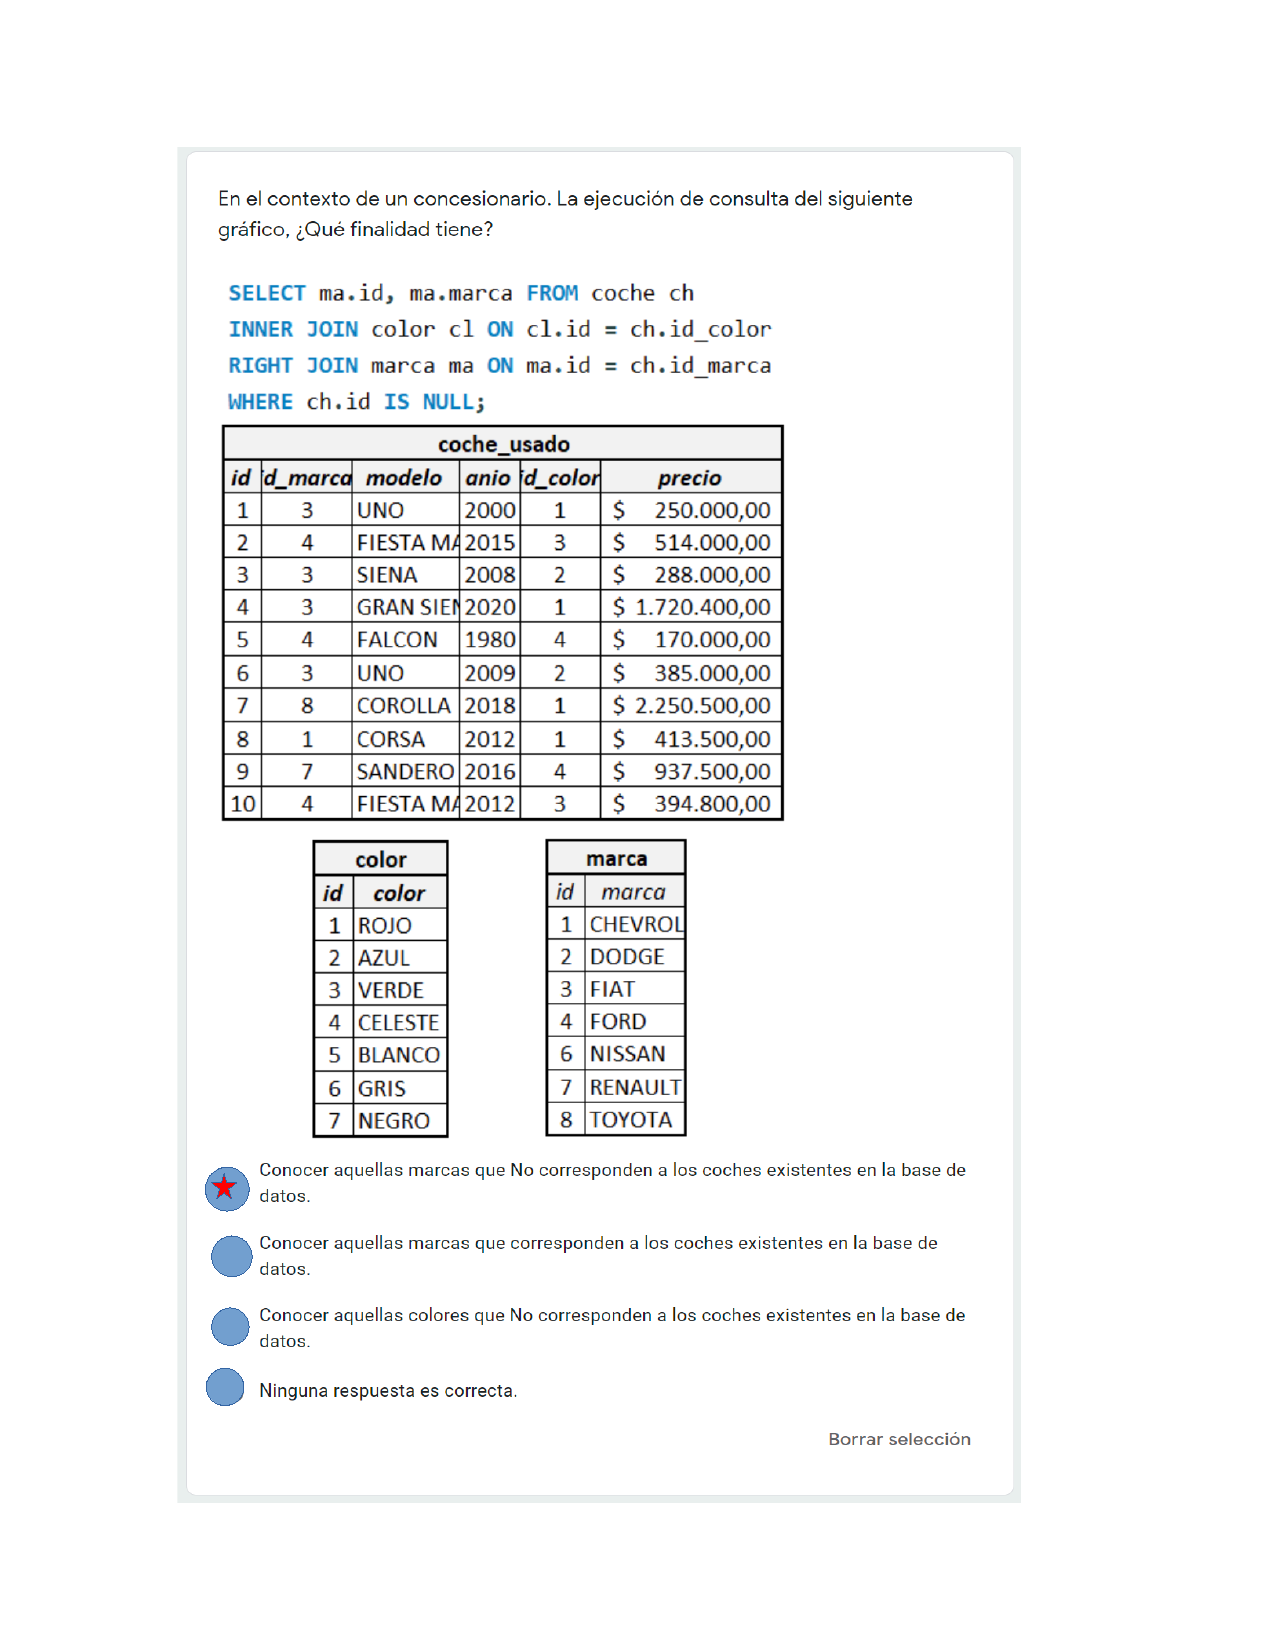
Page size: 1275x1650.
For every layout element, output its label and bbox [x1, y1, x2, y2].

picture [177, 147, 1021, 1503]
